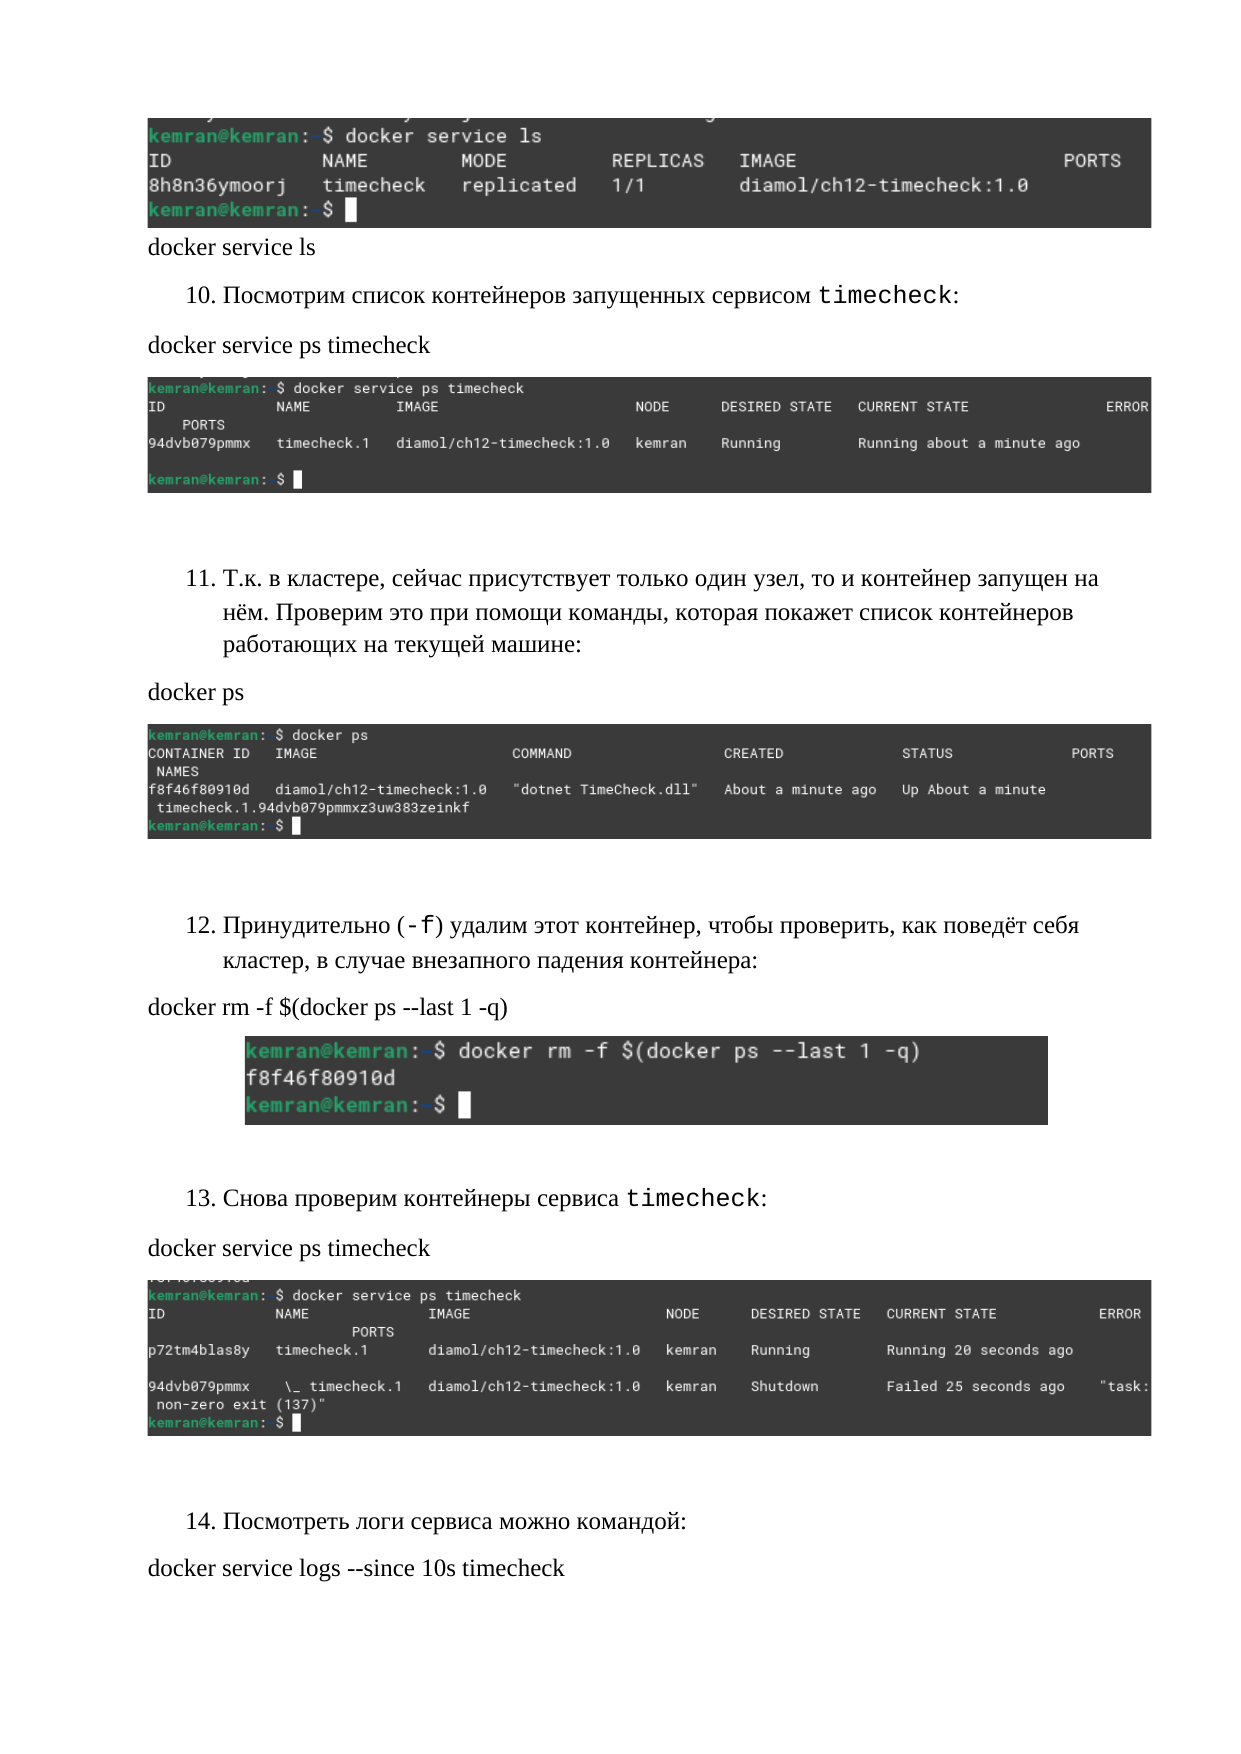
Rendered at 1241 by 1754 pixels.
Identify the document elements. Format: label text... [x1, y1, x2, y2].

text docker service ls [148, 228, 1152, 261]
list Снова проверим контейнеры сервиса timecheck: [185, 1183, 1152, 1214]
text docker ps [148, 677, 1152, 706]
picture [147, 1280, 1152, 1436]
text docker service ps timecheck [148, 1233, 1152, 1262]
text docker service logs --since 10s timecheck [148, 1553, 1152, 1582]
list Принудительно (-f) удалим этот контейнер, чтобы проверить, как поведёт себя кластер, в случае внезапного падения контейнера: [185, 910, 1152, 973]
list Посмотреть логи сервиса можно командой: [185, 1506, 1152, 1534]
text docker service ps timecheck [148, 330, 1152, 359]
picture [147, 118, 1152, 228]
picture [147, 724, 1152, 839]
list Посмотрим список контейнеров запущенных сервисом timecheck: [185, 280, 1152, 311]
text docker rm -f $(docker ps --last 1 -q) [148, 992, 1152, 1021]
picture [147, 377, 1152, 493]
list Т.к. в кластере, сейчас присутствует только один узел, то и контейнер запущен на нём. Проверим это при помощи команды, которая покажет список контейнеров работающих на текущей машине: [185, 563, 1152, 658]
picture [244, 1036, 1048, 1125]
